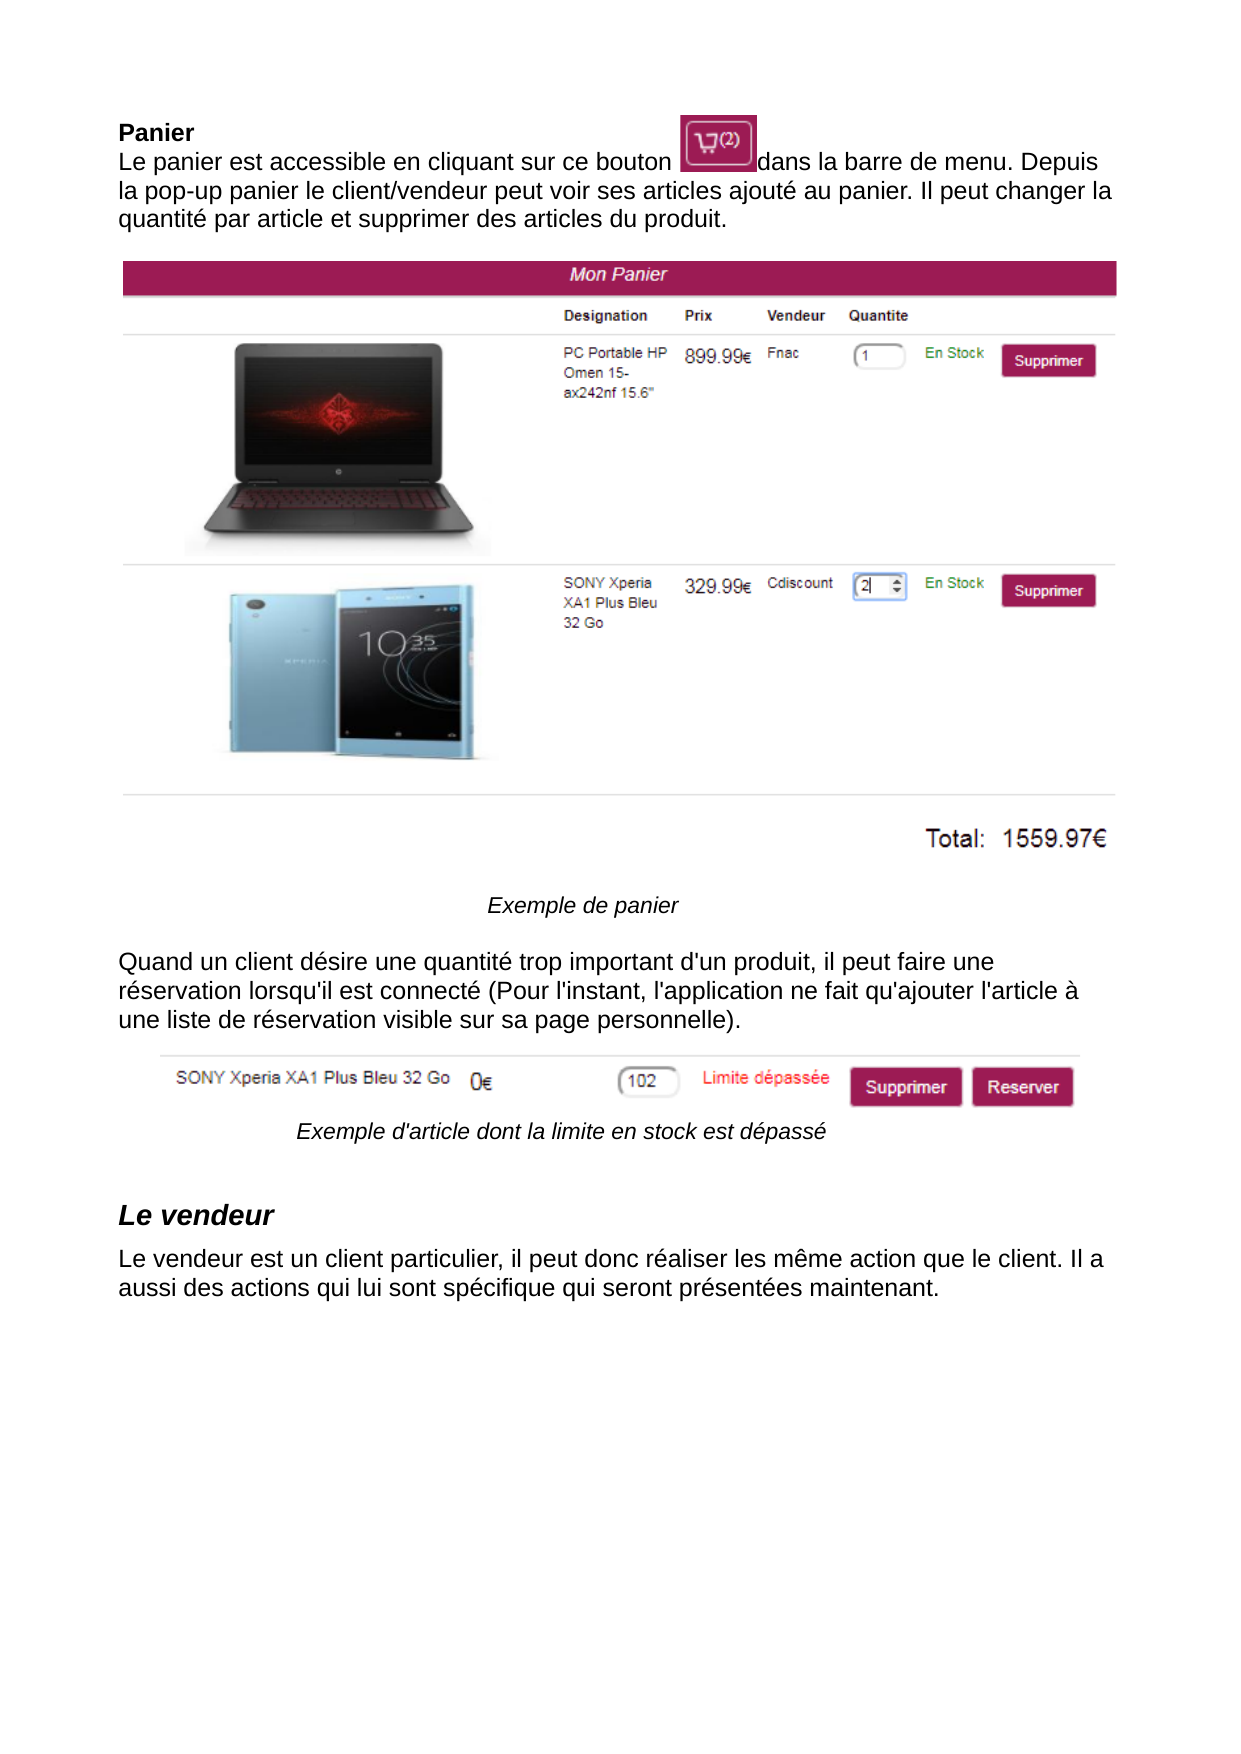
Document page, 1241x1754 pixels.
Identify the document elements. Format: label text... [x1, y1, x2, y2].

text Exemple de panier [118, 892, 1122, 918]
text [757, 118, 1122, 147]
picture [680, 115, 757, 172]
text Exemple d'article dont la limite en stock est dépassé [118, 1033, 1122, 1145]
text Panier [118, 118, 680, 147]
text Le panier est accessible en cliquant sur ce bouton dans la barre de menu. Depuis la pop-up panier le client/vendeur peut voir ses articles ajouté au panier. Il peut changer la quantité par article et supprimer des articles du produit. [118, 147, 1122, 233]
text Quand un client désire une quantité trop important d'un produit, il peut faire une réservation lorsqu'il est connecté (Pour l'instant, l'application ne fait qu'ajouter l'article à une liste de réservation visible sur sa page personnelle). [118, 947, 1122, 1033]
text Le vendeur est un client particulier, il peut donc réaliser les même action que le client. Il a aussi des actions qui lui sont spécifique qui seront présentées maintenant. [118, 1244, 1122, 1302]
picture [160, 1049, 1081, 1119]
picture [123, 261, 1118, 870]
subtitle Le vendeur [118, 1198, 1122, 1232]
